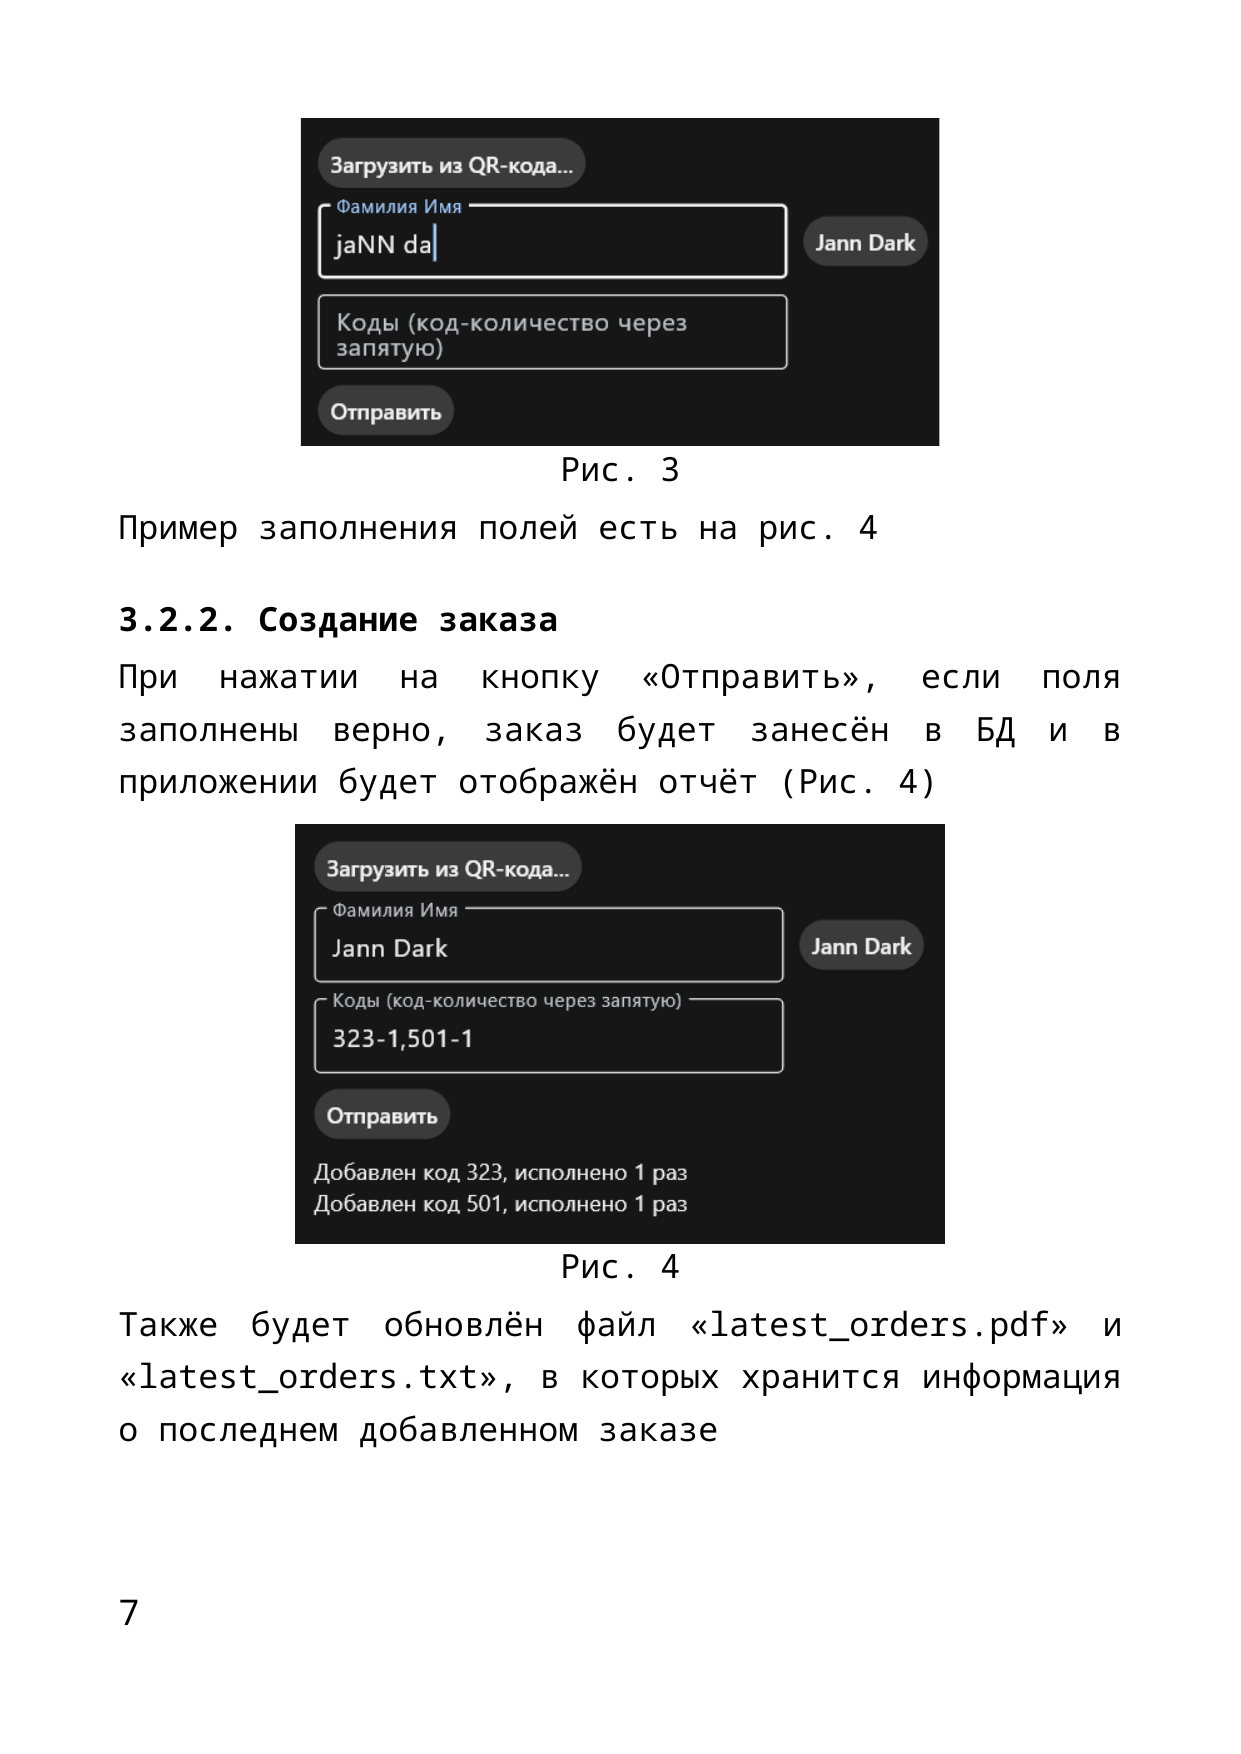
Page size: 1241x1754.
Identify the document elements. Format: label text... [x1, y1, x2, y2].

subtitle 3.2.2. Создание заказа [118, 595, 1122, 641]
picture [295, 824, 945, 1244]
subtitle Рис. 3 [118, 118, 1122, 491]
text Пример заполнения полей есть на рис. 4 [118, 503, 1122, 549]
picture [300, 118, 940, 446]
text Также будет обновлён файл «latest_orders.pdf» и «latest_orders.txt», в которых хранится информация о последнем добавленном заказе [118, 1301, 1122, 1451]
text При нажатии на кнопку «Отправить», если поля заполнены верно, заказ будет занесён в БД и в приложении будет отображён отчёт (Рис. 4) [118, 653, 1122, 803]
subtitle Рис. 4 [118, 831, 1122, 1288]
